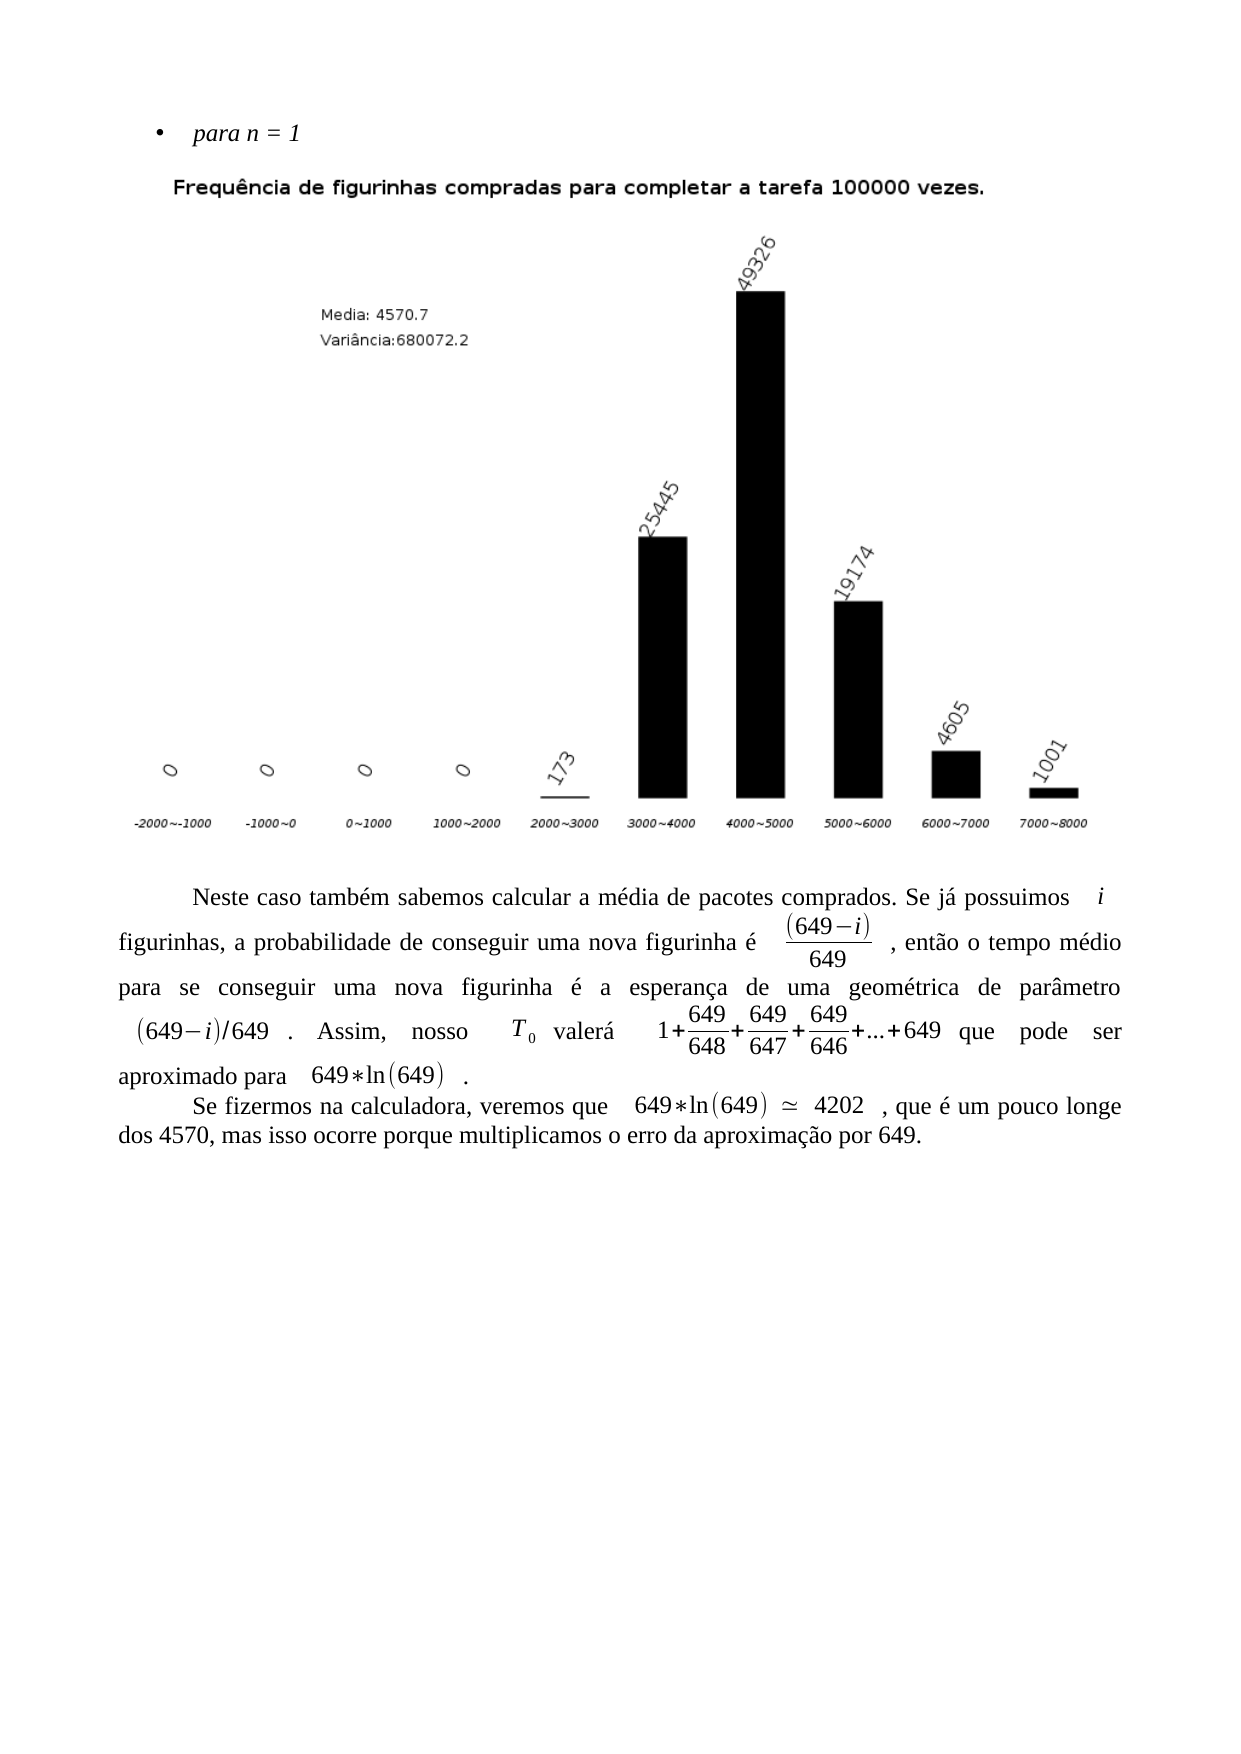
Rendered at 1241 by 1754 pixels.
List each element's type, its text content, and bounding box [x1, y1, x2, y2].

text Neste caso também sabemos calcular a média de pacotes comprados. Se já possuimos figurinhas, a probabilidade de conseguir uma nova figurinha é , então o tempo médio para se conseguir uma nova figurinha é a esperança de uma geométrica de parâmetro . Assim, nosso valerá que pode ser aproximado para . [118, 147, 1122, 1090]
list para n = 1 [156, 118, 1122, 147]
text Se fizermos na calculadora, veremos que , que é um pouco longe dos 4570, mas isso ocorre porque multiplicamos o erro da aproximação por 649. [118, 1090, 1122, 1149]
picture [130, 157, 1098, 882]
